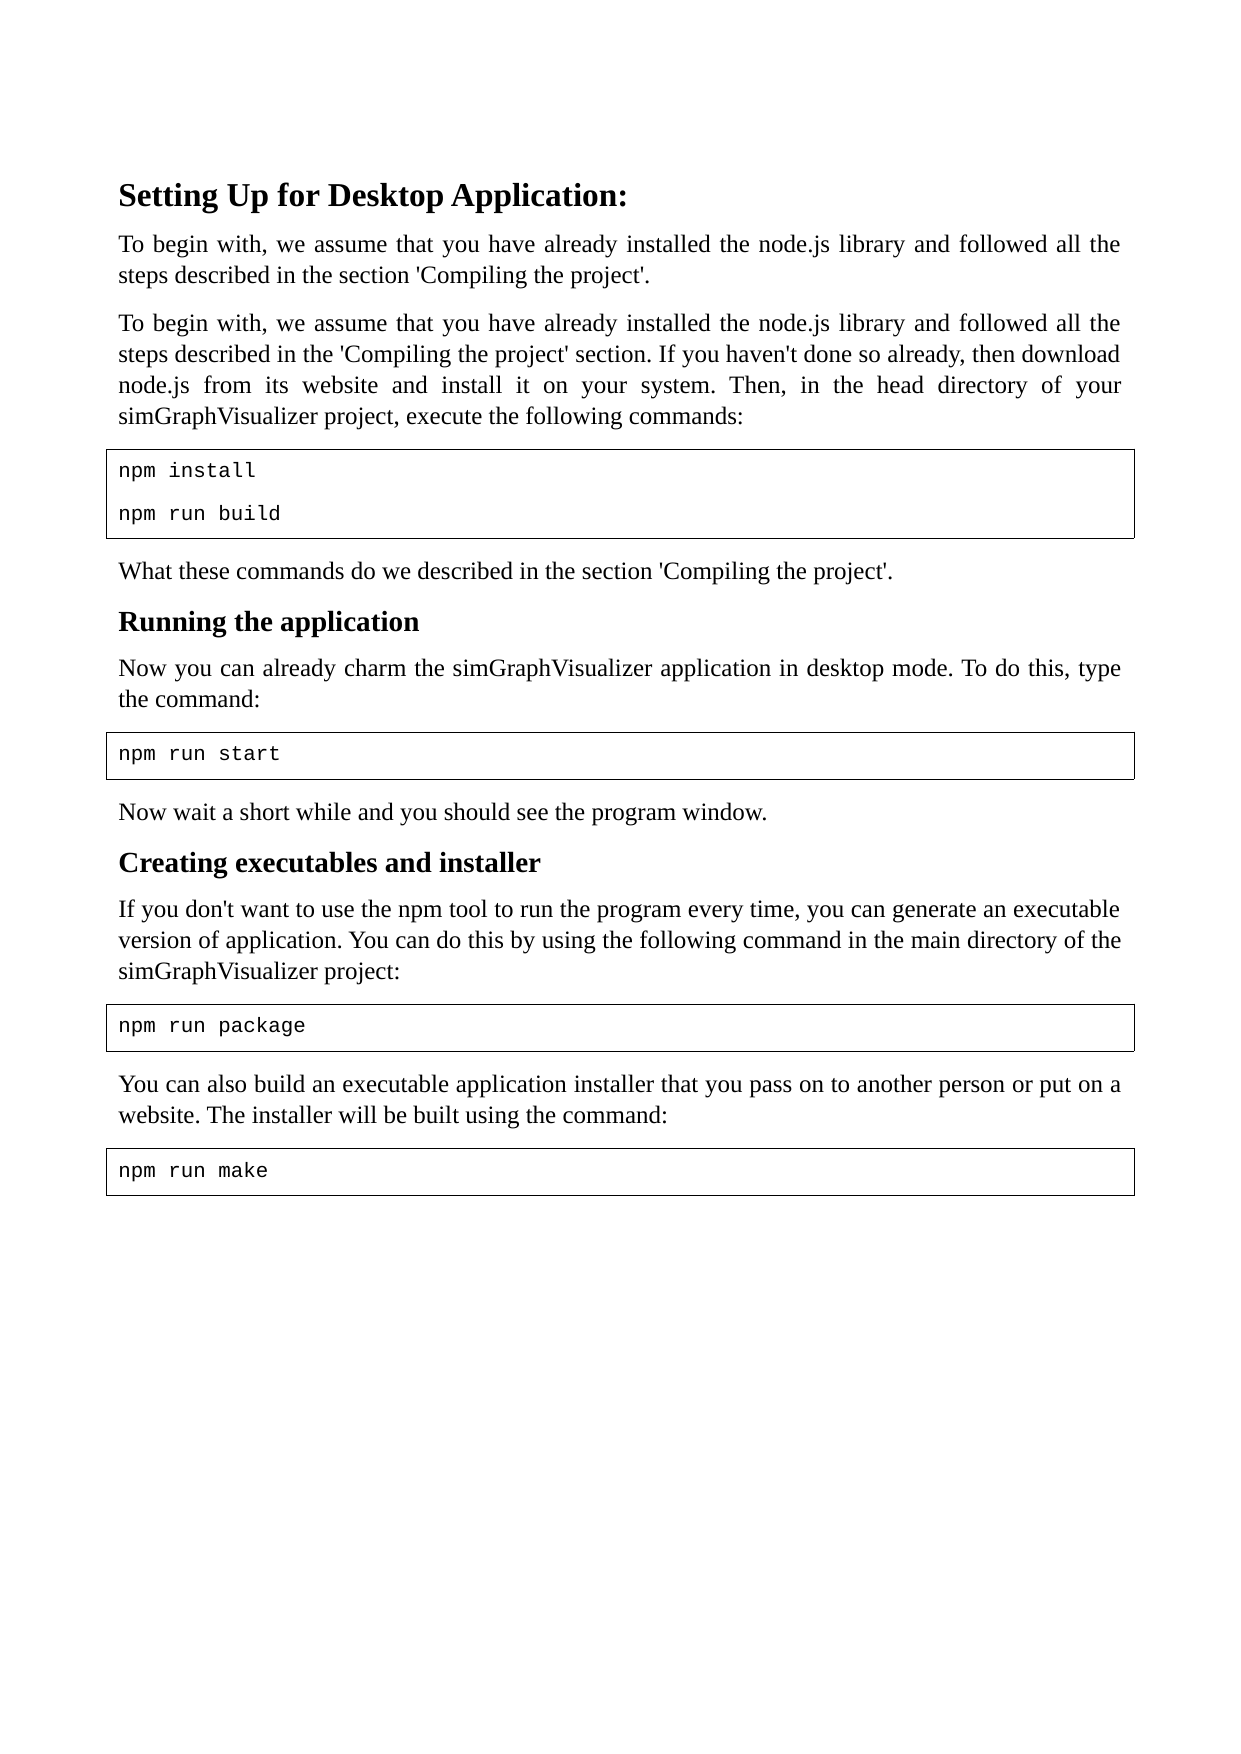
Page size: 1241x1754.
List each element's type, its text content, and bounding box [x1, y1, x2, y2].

subtitle Creating executables and installer [118, 845, 1122, 879]
text Now wait a short while and you should see the program window. [118, 797, 1122, 826]
text What these commands do we described in the section 'Compiling the project'. [118, 556, 1122, 585]
text If you don't want to use the npm tool to run the program every time, you can generate an executable version of application. You can do this by using the following command in the main directory of the simGraphVisualizer project: [118, 894, 1122, 984]
text npm run start [107, 733, 1134, 779]
text npm run build [107, 491, 1134, 538]
text To begin with, we assume that you have already installed the node.js library and followed all the steps described in the 'Compiling the project' section. If you haven't done so already, then download node.js from its website and install it on your system. Then, in the head directory of your simGraphVisualizer project, execute the following commands: [118, 308, 1122, 429]
text Now you can already charm the simGraphVisualizer application in desktop mode. To do this, type the command: [118, 653, 1122, 713]
subtitle Running the application [118, 604, 1122, 638]
text You can also build an executable application installer that you pass on to another person or put on a website. The installer will be built using the command: [118, 1069, 1122, 1129]
text npm run make [107, 1149, 1134, 1195]
text npm install [107, 450, 1134, 484]
text To begin with, we assume that you have already installed the node.js library and followed all the steps described in the section 'Compiling the project'. [118, 229, 1122, 289]
text npm run package [107, 1005, 1134, 1051]
subtitle Setting Up for Desktop Application: [118, 175, 1122, 213]
